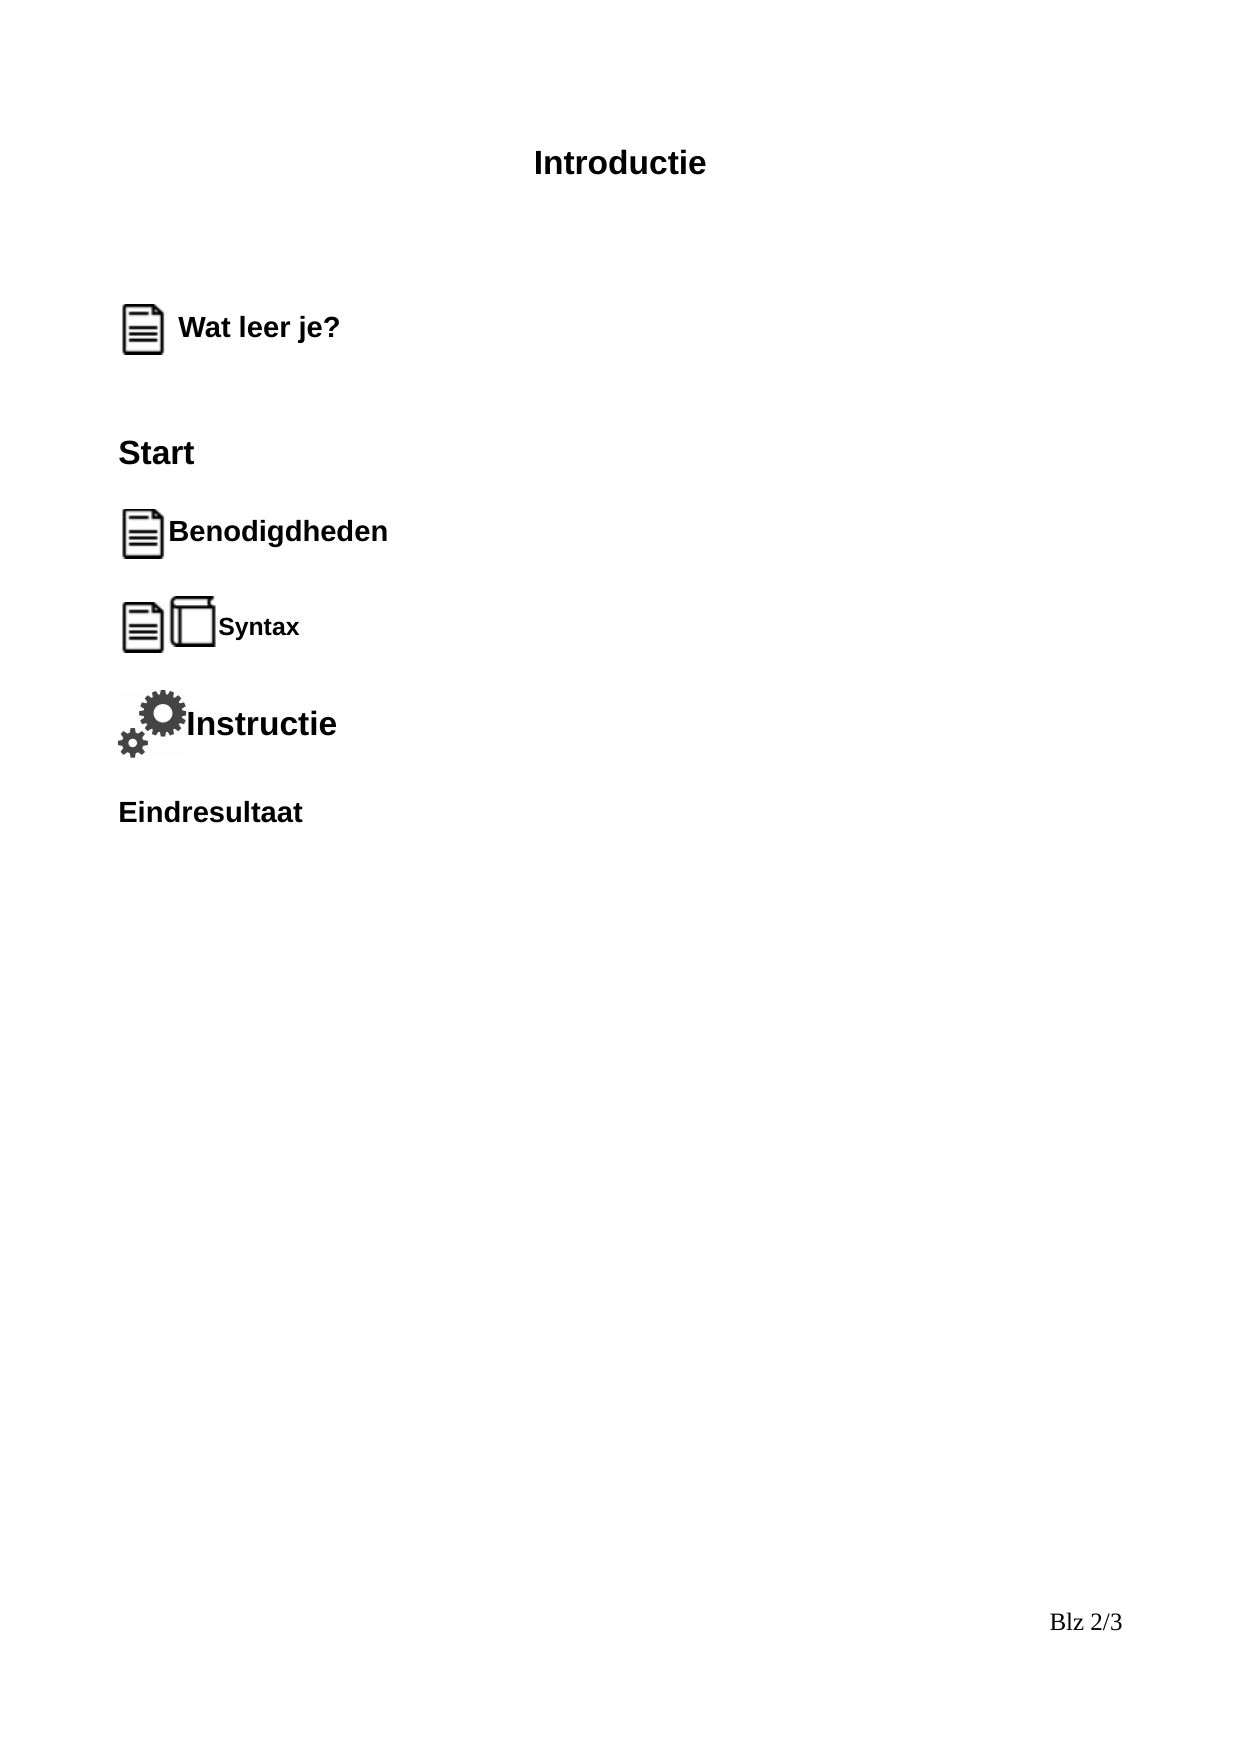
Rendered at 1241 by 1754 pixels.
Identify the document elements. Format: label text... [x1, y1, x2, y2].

picture [118, 690, 187, 758]
subtitle [118, 597, 168, 602]
subtitle Instructie [187, 690, 1122, 758]
subtitle Syntax [169, 597, 1122, 653]
picture [118, 304, 169, 355]
subtitle Introductie [118, 143, 1122, 182]
picture [118, 596, 219, 653]
subtitle Wat leer je? [169, 304, 1122, 354]
subtitle Benodigdheden [169, 509, 1122, 559]
subtitle Start [118, 433, 1122, 472]
picture [118, 509, 169, 559]
subtitle Eindresultaat [118, 795, 1122, 829]
